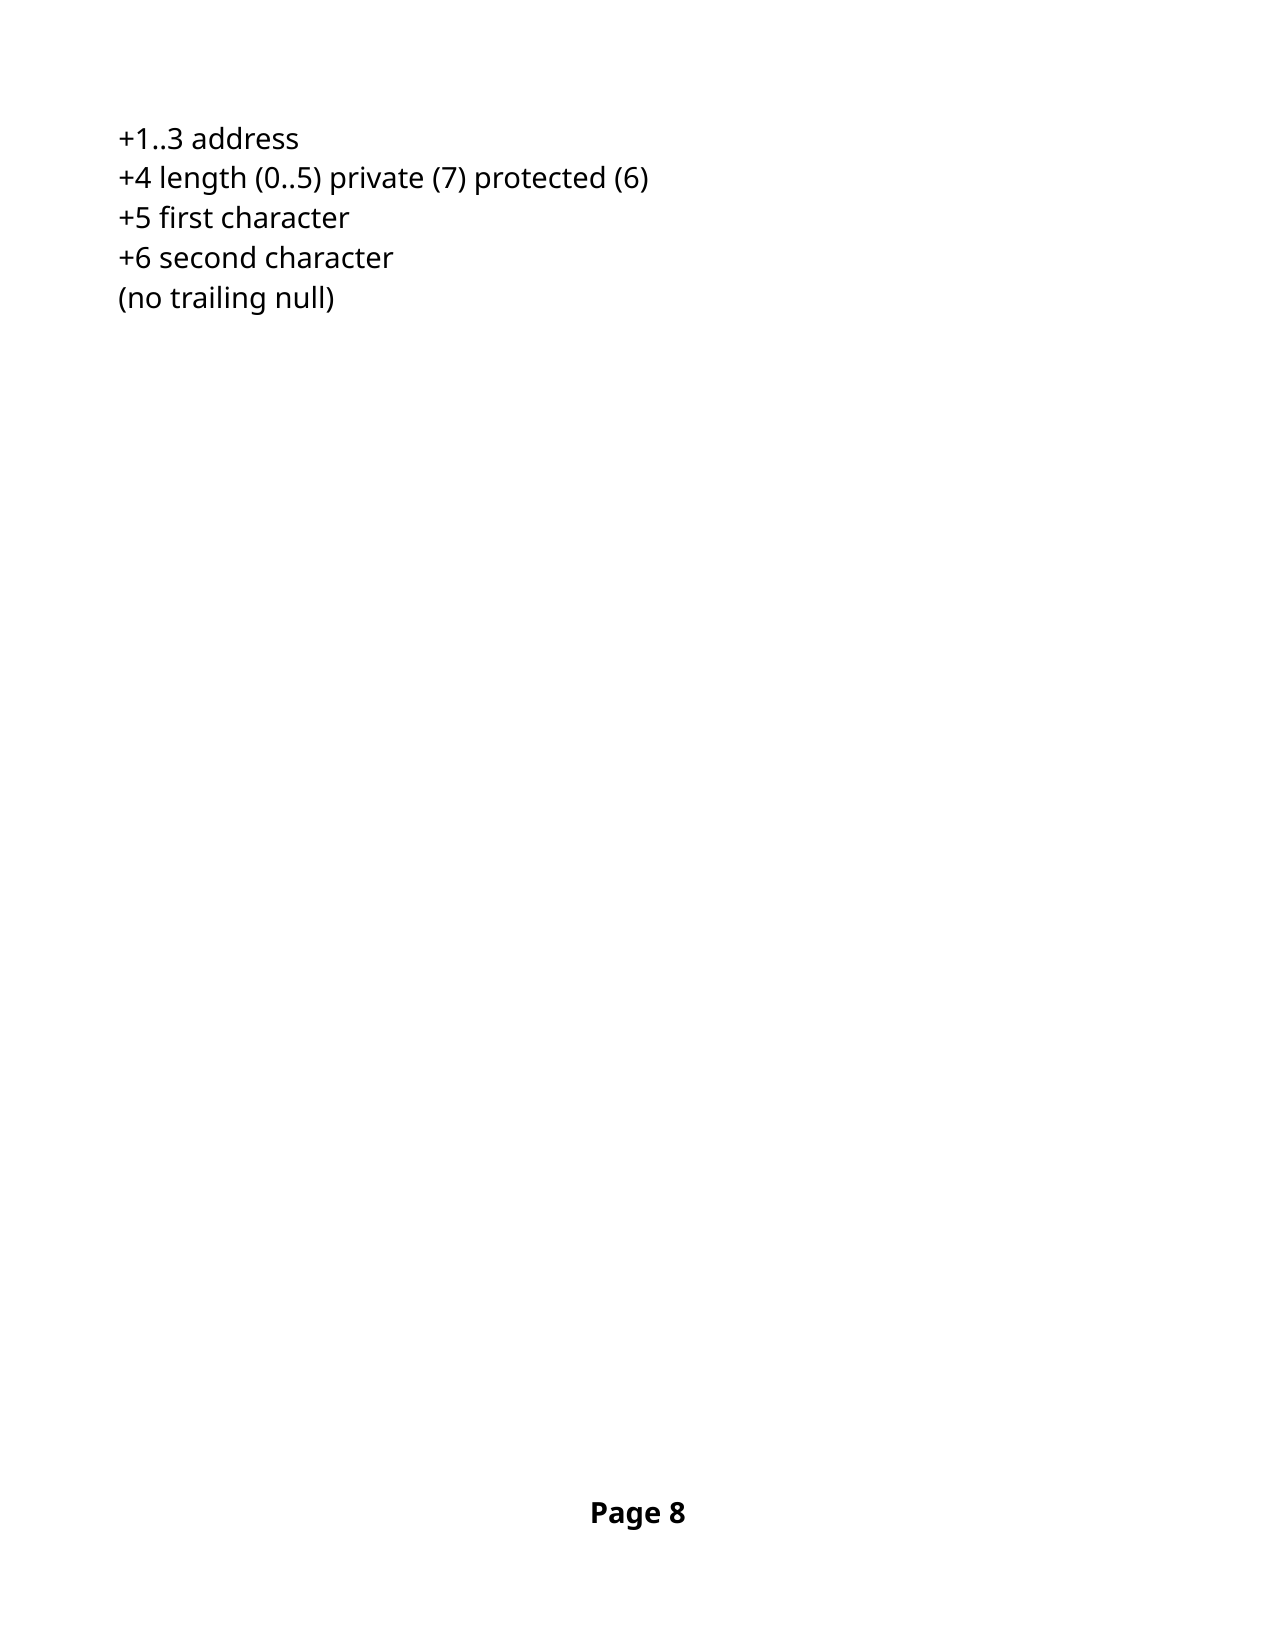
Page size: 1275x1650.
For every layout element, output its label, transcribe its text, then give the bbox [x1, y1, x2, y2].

text +1..3 address [118, 118, 1157, 158]
text +6 second character [118, 237, 1157, 277]
text +4 length (0..5) private (7) protected (6) [118, 158, 1157, 197]
text (no trailing null) [118, 277, 1157, 317]
text +5 first character [118, 197, 1157, 237]
